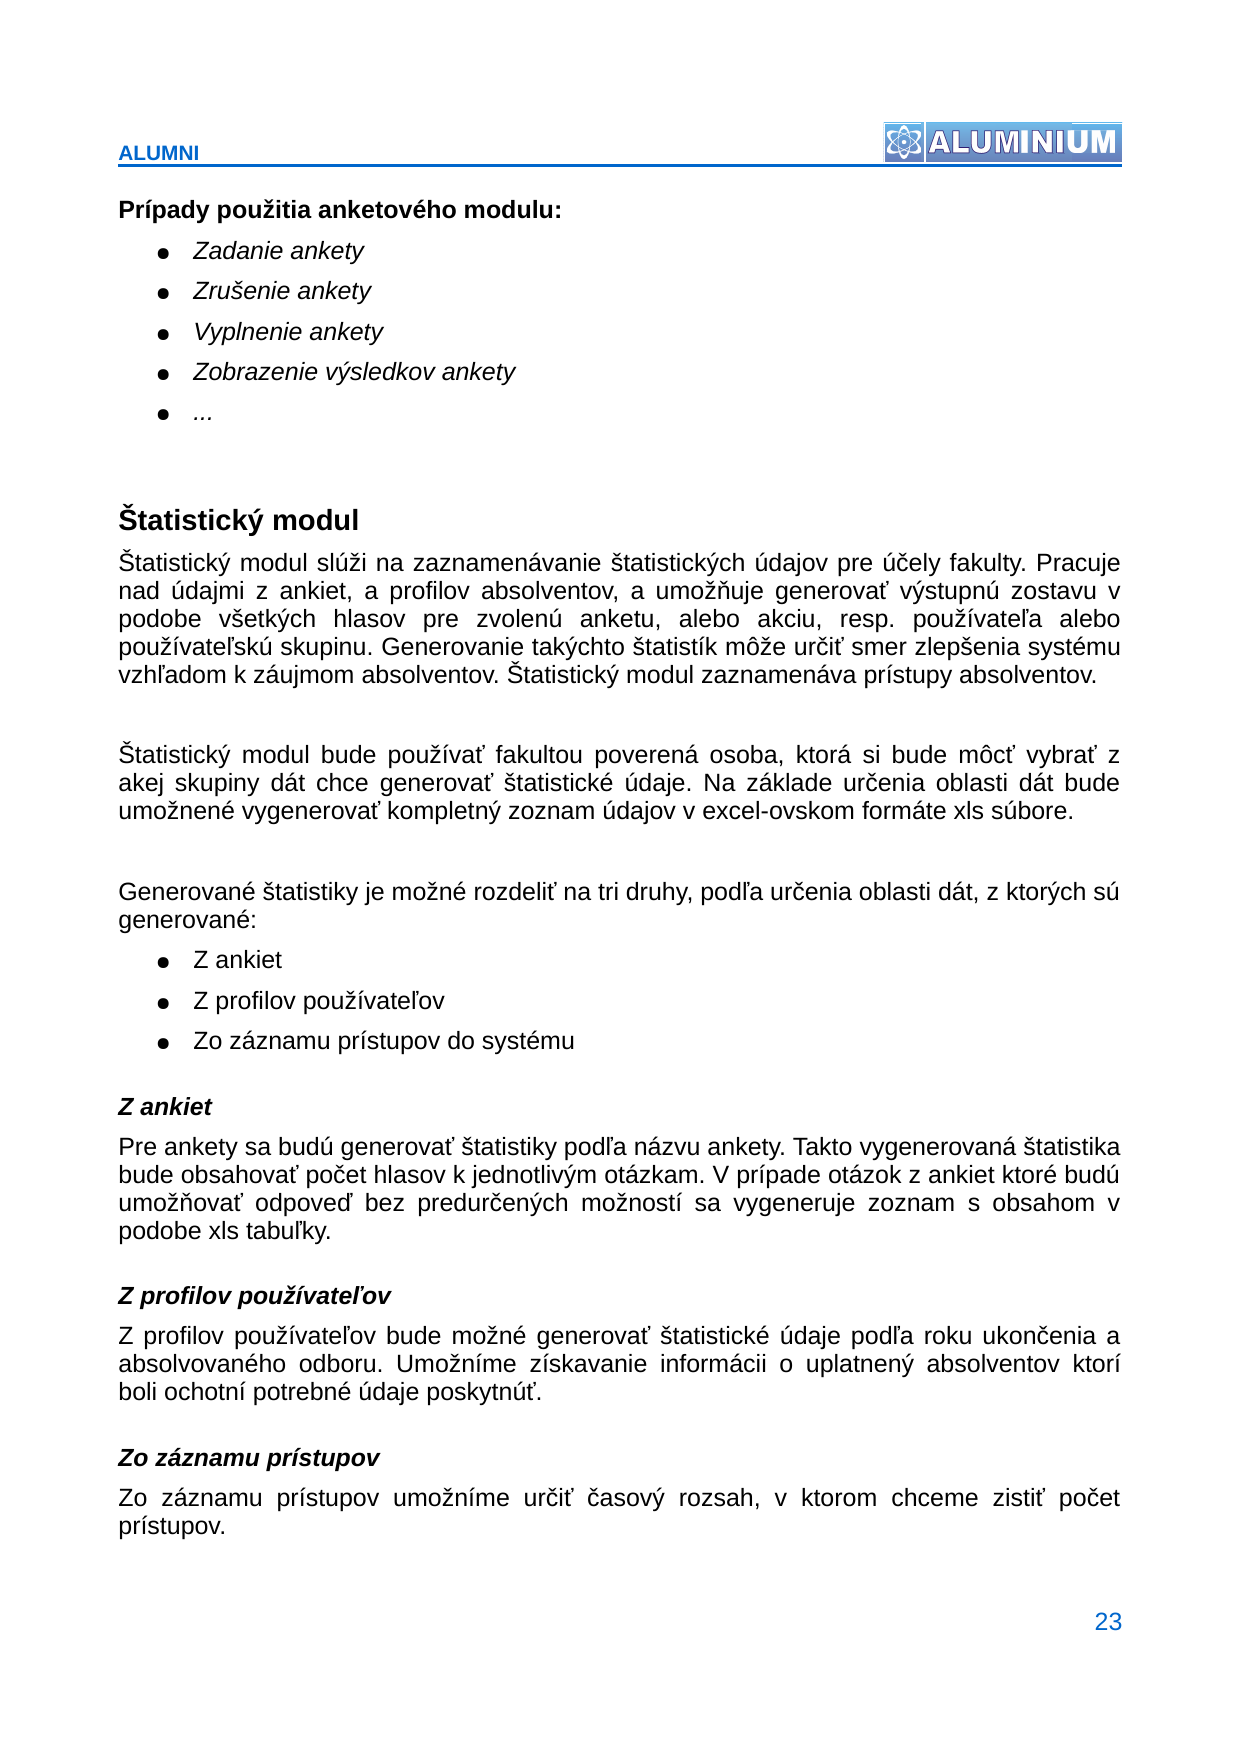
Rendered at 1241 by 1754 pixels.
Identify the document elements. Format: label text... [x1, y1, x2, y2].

text Prípady použitia anketového modulu: [118, 196, 1122, 224]
text Generované štatistiky je možné rozdeliť na tri druhy, podľa určenia oblasti dát, z ktorých sú generované: [118, 878, 1122, 934]
list Zrušenie ankety [156, 277, 1122, 305]
subtitle Zo záznamu prístupov [118, 1443, 1122, 1471]
text Štatistický modul bude používať fakultou poverená osoba, ktorá si bude môcť vybrať z akej skupiny dát chce generovať štatistické údaje. Na základe určenia oblasti dát bude umožnené vygenerovať kompletný zoznam údajov v excel-ovskom formáte xls súbore. [118, 741, 1122, 825]
text Z profilov používateľov bude možné generovať štatistické údaje podľa roku ukončenia a absolvovaného odboru. Umožníme získavanie informácii o uplatnený absolventov ktorí boli ochotní potrebné údaje poskytnúť. [118, 1322, 1122, 1406]
subtitle Z ankiet [118, 1093, 1122, 1120]
text Zo záznamu prístupov umožníme určiť časový rozsah, v ktorom chceme zistiť počet prístupov. [118, 1484, 1122, 1539]
subtitle Z profilov používateľov [118, 1282, 1122, 1310]
list ... [156, 398, 1122, 426]
text Štatistický modul slúži na zaznamenávanie štatistických údajov pre účely fakulty. Pracuje nad údajmi z ankiet, a profilov absolventov, a umožňuje generovať výstupnú zostavu v podobe všetkých hlasov pre zvolenú anketu, alebo akciu, resp. používateľa alebo používateľskú skupinu. Generovanie takýchto štatistík môže určiť smer zlepšenia systému vzhľadom k záujmom absolventov. Štatistický modul zaznamenáva prístupy absolventov. [118, 549, 1122, 688]
list Z ankiet [156, 946, 1122, 974]
subtitle Štatistický modul [118, 504, 1122, 536]
list Zadanie ankety [156, 237, 1122, 264]
list Vyplnenie ankety [156, 317, 1122, 345]
text Pre ankety sa budú generovať štatistiky podľa názvu ankety. Takto vygenerovaná štatistika bude obsahovať počet hlasov k jednotlivým otázkam. V prípade otázok z ankiet ktoré budú umožňovať odpoveď bez predurčených možností sa vygeneruje zoznam s obsahom v podobe xls tabuľky. [118, 1133, 1122, 1244]
list Z profilov používateľov [156, 987, 1122, 1015]
list Zo záznamu prístupov do systému [156, 1027, 1122, 1055]
list Zobrazenie výsledkov ankety [156, 358, 1122, 386]
